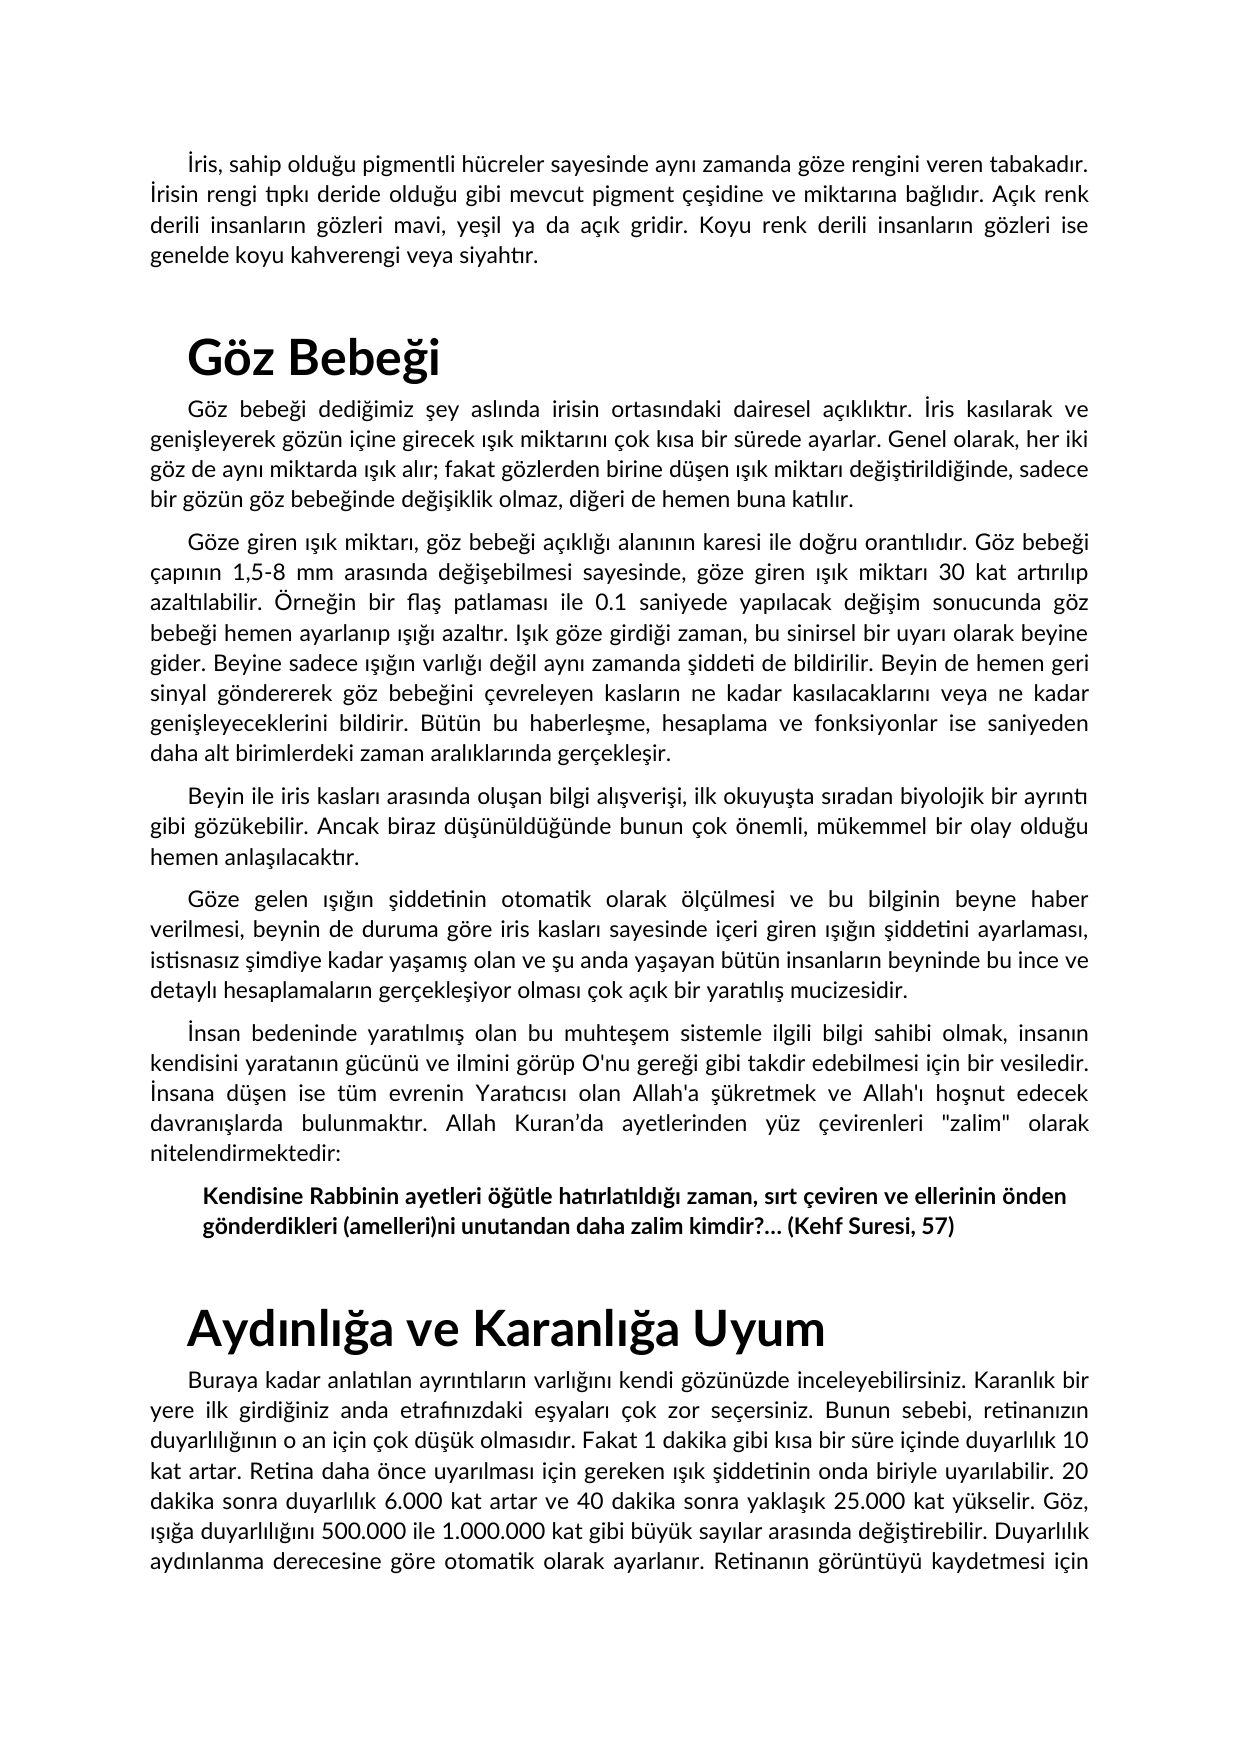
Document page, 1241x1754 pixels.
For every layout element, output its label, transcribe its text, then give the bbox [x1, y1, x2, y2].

text Kendisine Rabbinin ayetleri öğütle hatırlatıldığı zaman, sırt çeviren ve ellerinin önden gönderdikleri (amelleri)ni unutandan daha zalim kimdir?… (Kehf Suresi, 57) [202, 1182, 1068, 1239]
subtitle Göz Bebeği [187, 326, 1090, 386]
text İnsan bedeninde yaratılmış olan bu muhteşem sistemle ilgili bilgi sahibi olmak, insanın kendisini yaratanın gücünü ve ilmini görüp O'nu gereği gibi takdir edebilmesi için bir vesiledir. İnsana düşen ise tüm evrenin Yaratıcısı olan Allah'a şükretmek ve Allah'ı hoşnut edecek davranışlarda bulunmaktır. Allah Kuran’da ayetlerinden yüz çevirenleri "zalim" olarak nitelendirmektedir: [150, 1018, 1090, 1167]
text Beyin ile iris kasları arasında oluşan bilgi alışverişi, ilk okuyuşta sıradan biyolojik bir ayrıntı gibi gözükebilir. Ancak biraz düşünüldüğünde bunun çok önemli, mükemmel bir olay olduğu hemen anlaşılacaktır. [150, 782, 1090, 870]
text İris, sahip olduğu pigmentli hücreler sayesinde aynı zamanda göze rengini veren tabakadır. İrisin rengi tıpkı deride olduğu gibi mevcut pigment çeşidine ve miktarına bağlıdır. Açık renk derili insanların gözleri mavi, yeşil ya da açık gridir. Koyu renk derili insanların gözleri ise genelde koyu kahverengi veya siyahtır. [150, 150, 1090, 268]
subtitle Aydınlığa ve Karanlığa Uyum [187, 1297, 1090, 1357]
text Buraya kadar anlatılan ayrıntıların varlığını kendi gözünüzde inceleyebilirsiniz. Karanlık bir yere ilk girdiğiniz anda etrafınızdaki eşyaları çok zor seçersiniz. Bunun sebebi, retinanızın duyarlılığının o an için çok düşük olmasıdır. Fakat 1 dakika gibi kısa bir süre içinde duyarlılık 10 kat artar. Retina daha önce uyarılması için gereken ışık şiddetinin onda biriyle uyarılabilir. 20 dakika sonra duyarlılık 6.000 kat artar ve 40 dakika sonra yaklaşık 25.000 kat yükselir. Göz, ışığa duyarlılığını 500.000 ile 1.000.000 kat gibi büyük sayılar arasında değiştirebilir. Duyarlılık aydınlanma derecesine göre otomatik olarak ayarlanır. Retinanın görüntüyü kaydetmesi için [150, 1366, 1090, 1574]
text Göze giren ışık miktarı, göz bebeği açıklığı alanının karesi ile doğru orantılıdır. Göz bebeği çapının 1,5-8 mm arasında değişebilmesi sayesinde, göze giren ışık miktarı 30 kat artırılıp azaltılabilir. Örneğin bir flaş patlaması ile 0.1 saniyede yapılacak değişim sonucunda göz bebeği hemen ayarlanıp ışığı azaltır. Işık göze girdiği zaman, bu sinirsel bir uyarı olarak beyine gider. Beyine sadece ışığın varlığı değil aynı zamanda şiddeti de bildirilir. Beyin de hemen geri sinyal göndererek göz bebeğini çevreleyen kasların ne kadar kasılacaklarını veya ne kadar genişleyeceklerini bildirir. Bütün bu haberleşme, hesaplama ve fonksiyonlar ise saniyeden daha alt birimlerdeki zaman aralıklarında gerçekleşir. [150, 528, 1090, 767]
text Göz bebeği dediğimiz şey aslında irisin ortasındaki dairesel açıklıktır. İris kasılarak ve genişleyerek gözün içine girecek ışık miktarını çok kısa bir sürede ayarlar. Genel olarak, her iki göz de aynı miktarda ışık alır; fakat gözlerden birine düşen ışık miktarı değiştirildiğinde, sadece bir gözün göz bebeğinde değişiklik olmaz, diğeri de hemen buna katılır. [150, 394, 1090, 512]
text Göze gelen ışığın şiddetinin otomatik olarak ölçülmesi ve bu bilginin beyne haber verilmesi, beynin de duruma göre iris kasları sayesinde içeri giren ışığın şiddetini ayarlaması, istisnasız şimdiye kadar yaşamış olan ve şu anda yaşayan bütün insanların beyninde bu ince ve detaylı hesaplamaların gerçekleşiyor olması çok açık bir yaratılış mucizesidir. [150, 885, 1090, 1003]
